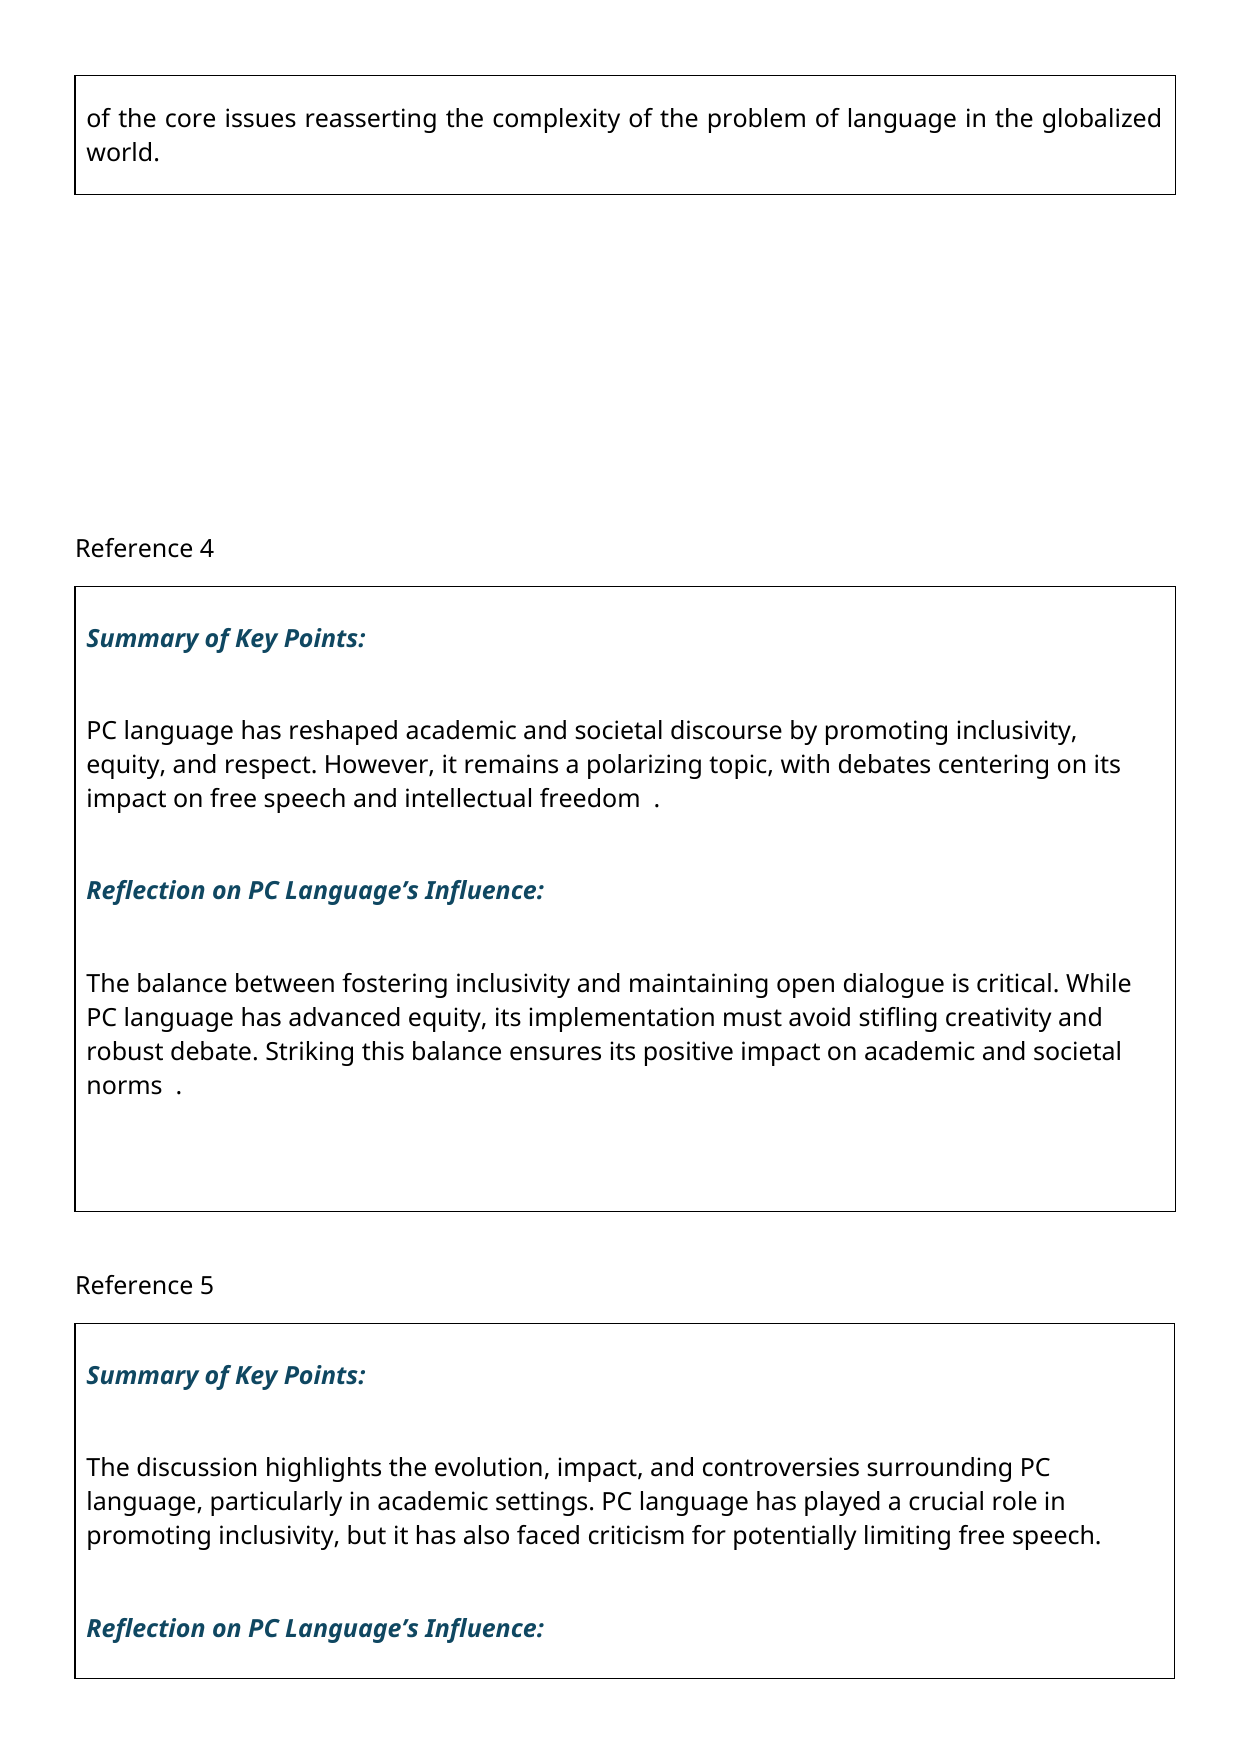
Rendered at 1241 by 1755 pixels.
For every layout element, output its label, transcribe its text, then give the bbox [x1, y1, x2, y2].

text Reference 4 [75, 530, 1165, 564]
table_header Summary of Key Points: PC language has reshaped academic and societal discourse by promoting inclusivity, equity, and respect. However, it remains a polarizing topic, with debates centering on its impact on free speech and intellectual freedom . Reflection on PC Language’s Influence: The balance between fostering inclusivity and maintaining open dialogue is critical. While PC language has advanced equity, its implementation must avoid stifling creativity and robust debate. Striking this balance ensures its positive impact on academic and societal norms . [76, 587, 1175, 1211]
table_header Summary of Key Points: The discussion highlights the evolution, impact, and controversies surrounding PC language, particularly in academic settings. PC language has played a crucial role in promoting inclusivity, but it has also faced criticism for potentially limiting free speech. Reflection on PC Language’s Influence: [76, 1324, 1174, 1678]
text Reference 5 [75, 1267, 1165, 1302]
table_header of the core issues reasserting the complexity of the problem of language in the globalized world. [76, 76, 1175, 194]
